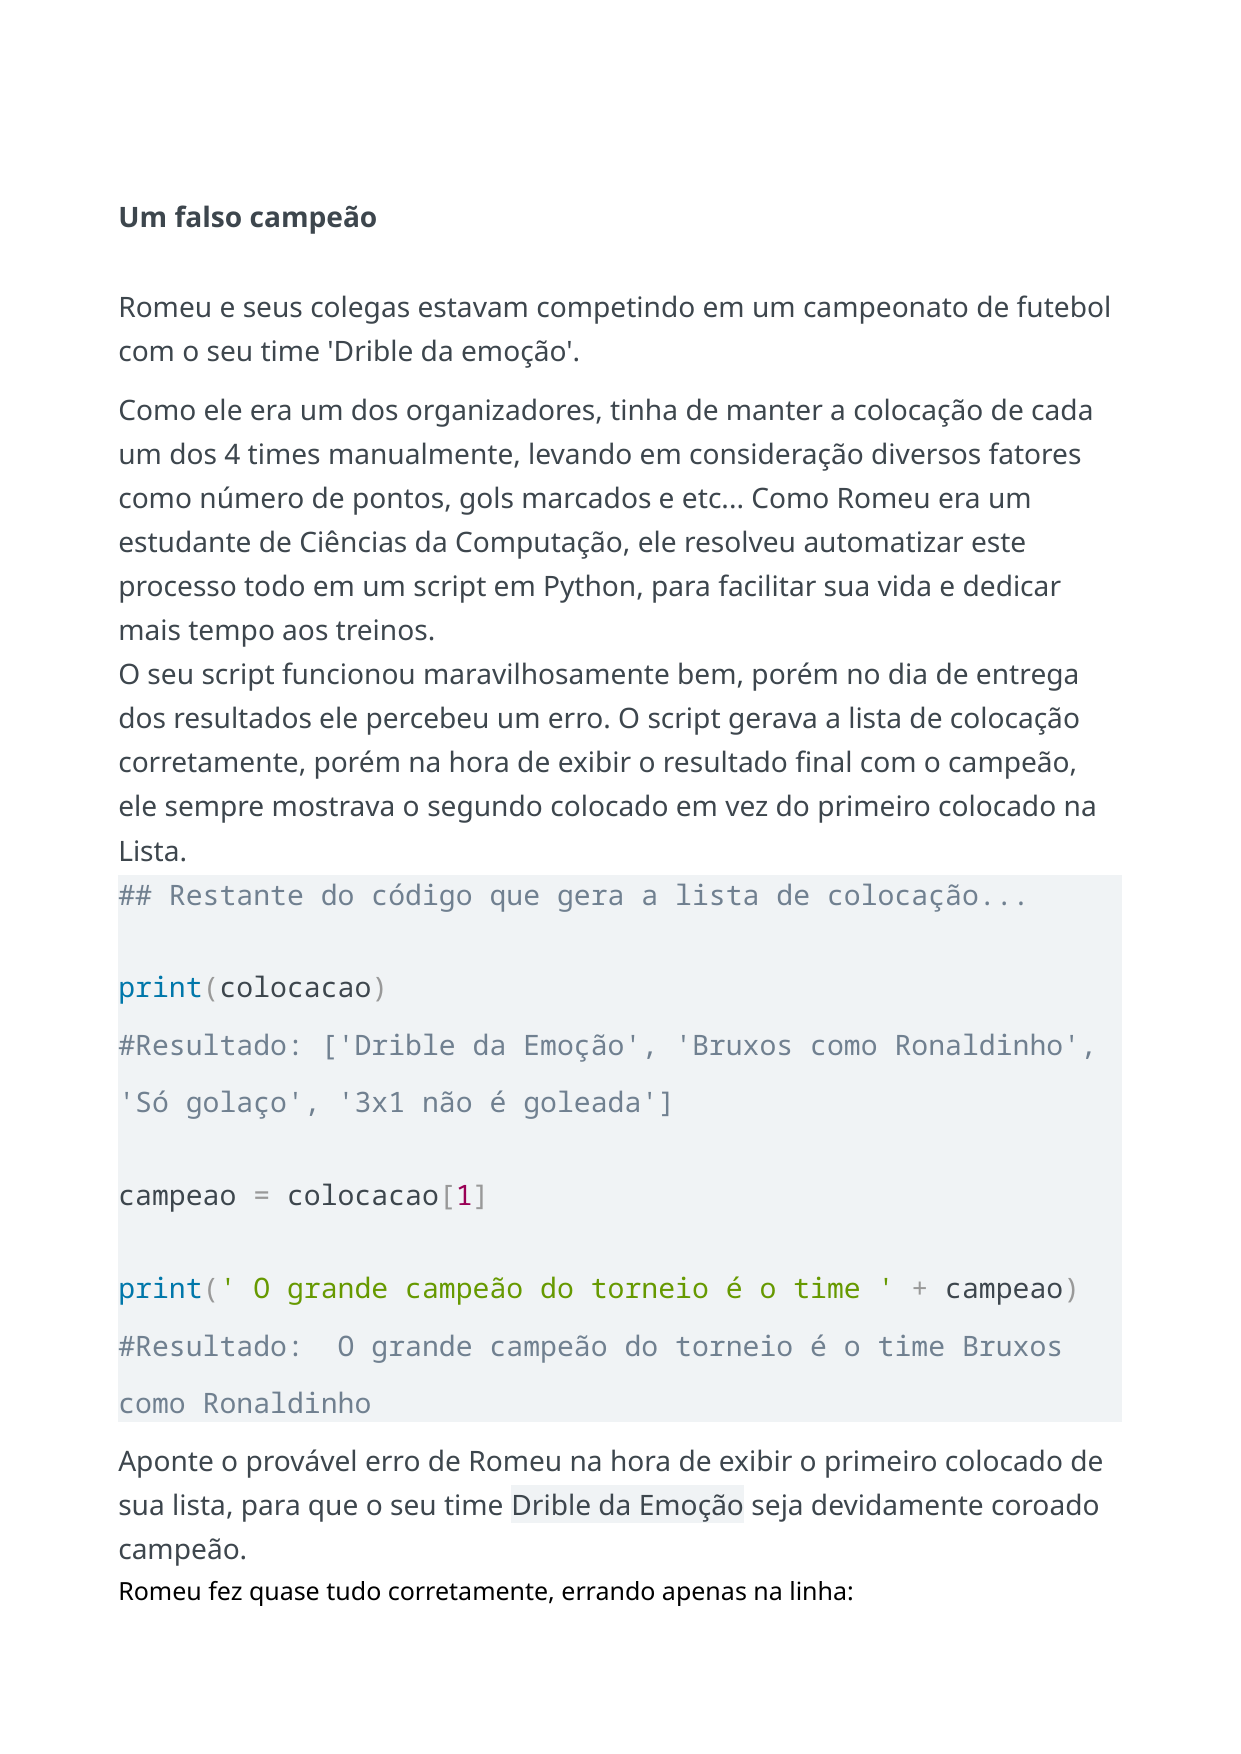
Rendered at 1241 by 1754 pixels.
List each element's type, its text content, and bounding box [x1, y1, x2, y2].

text campeao = colocacao[1] [118, 1176, 1122, 1214]
text print(' O grande campeão do torneio é o time ' + campeao) [118, 1269, 1122, 1307]
text Aponte o provável erro de Romeu na hora de exibir o primeiro colocado de sua lista, para que o seu time Drible da Emoção seja devidamente coroado campeão. [118, 1441, 1122, 1568]
text #Resultado: O grande campeão do torneio é o time Bruxos como Ronaldinho [118, 1326, 1122, 1422]
subtitle Um falso campeão [118, 197, 1122, 235]
text Como ele era um dos organizadores, tinha de manter a colocação de cada um dos 4 times manualmente, levando em consideração diversos fatores como número de pontos, gols marcados e etc... Como Romeu era um estudante de Ciências da Computação, ele resolveu automatizar este processo todo em um script em Python, para facilitar sua vida e dedicar mais tempo aos treinos. [118, 390, 1122, 649]
text Romeu fez quase tudo corretamente, errando apenas na linha: [118, 1573, 1122, 1607]
text print(colocacao) [118, 968, 1122, 1006]
text #Resultado: ['Drible da Emoção', 'Bruxos como Ronaldinho', 'Só golaço', '3x1 não é goleada'] [118, 1025, 1122, 1121]
text Romeu e seus colegas estavam competindo em um campeonato de futebol com o seu time 'Drible da emoção'. [118, 248, 1122, 370]
text O seu script funcionou maravilhosamente bem, porém no dia de entrega dos resultados ele percebeu um erro. O script gerava a lista de colocação corretamente, porém na hora de exibir o resultado final com o campeão, ele sempre mostrava o segundo colocado em vez do primeiro colocado na Lista. [118, 654, 1122, 869]
text ## Restante do código que gera a lista de colocação... [118, 875, 1122, 913]
